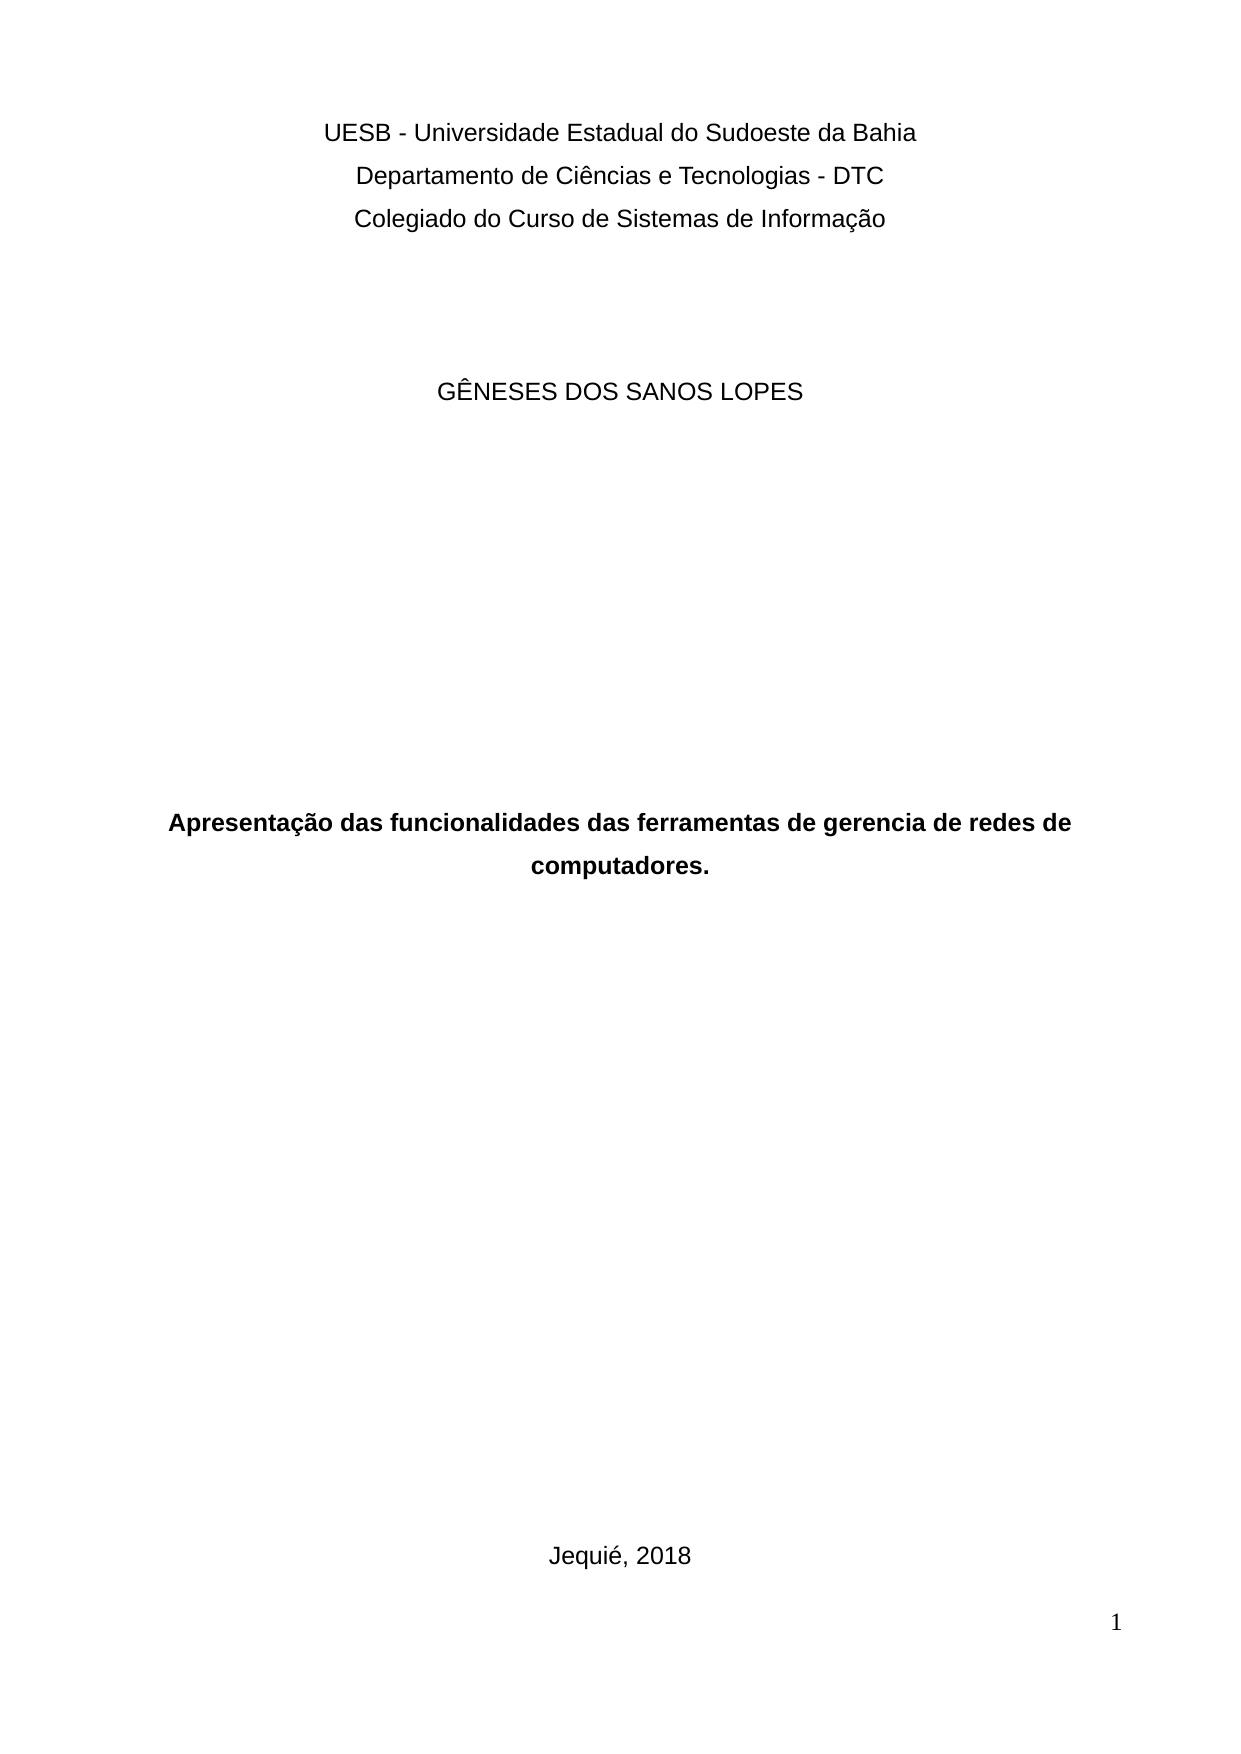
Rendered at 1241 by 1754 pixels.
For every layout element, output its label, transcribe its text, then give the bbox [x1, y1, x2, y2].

text Departamento de Ciências e Tecnologias - DTC [118, 161, 1122, 190]
text UESB - Universidade Estadual do Sudoeste da Bahia [118, 118, 1122, 147]
text Apresentação das funcionalidades das ferramentas de gerencia de redes de computadores. [118, 808, 1122, 880]
text Colegiado do Curso de Sistemas de Informação [118, 204, 1122, 233]
text Jequié, 2018 [118, 1541, 1122, 1570]
text GÊNESES DOS SANOS LOPES [118, 377, 1122, 406]
